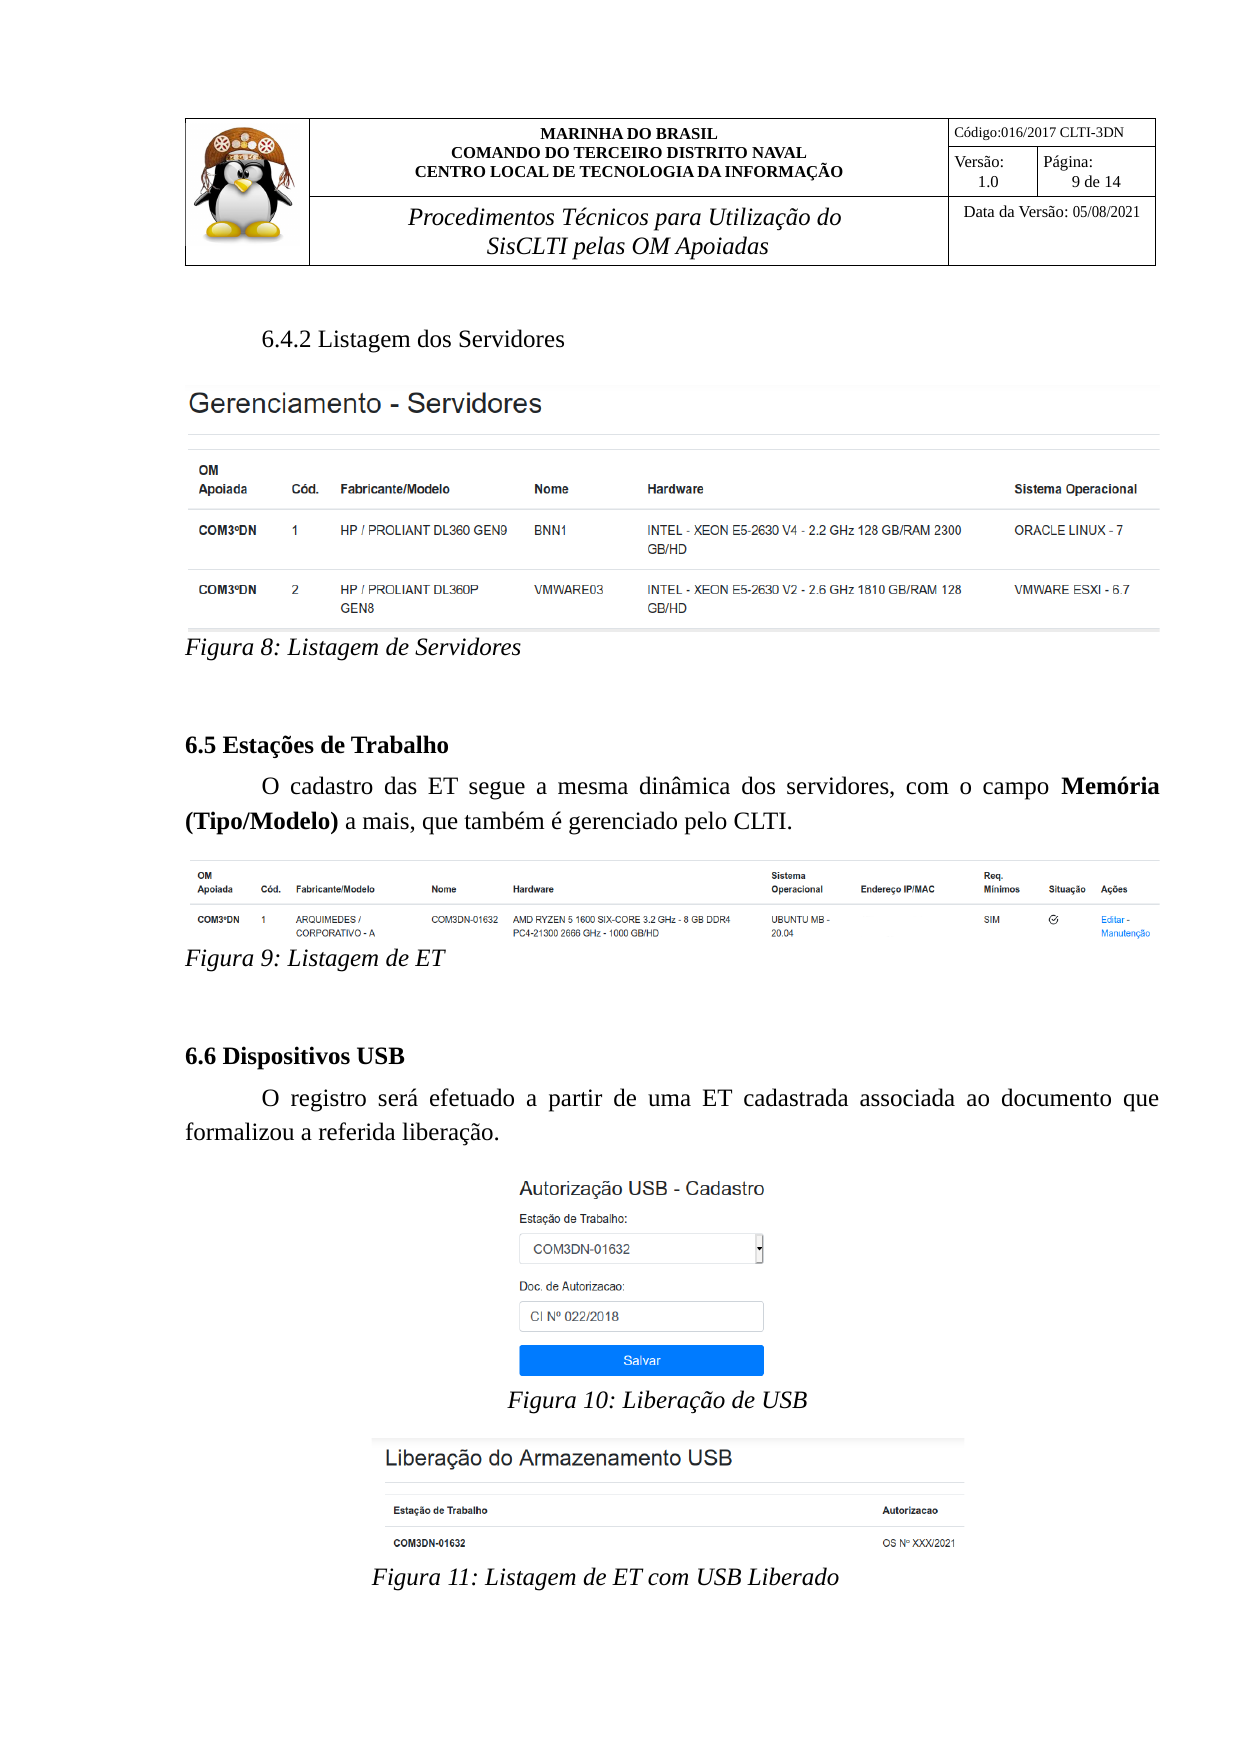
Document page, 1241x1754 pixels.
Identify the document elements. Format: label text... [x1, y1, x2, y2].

text O cadastro das ET segue a mesma dinâmica dos servidores, com o campo Memória (Tipo/Modelo) a mais, que também é gerenciado pelo CLTI. [185, 771, 1160, 835]
text Figura 8: Listagem de Servidores [185, 632, 1160, 661]
subtitle 6.6 Dispositivos USB [185, 1041, 1160, 1070]
text O registro será efetuado a partir de uma ET cadastrada associada ao documento que formalizou a referida liberação. [185, 1083, 1160, 1146]
picture [371, 1438, 965, 1563]
picture [507, 1168, 775, 1386]
text 6.4.2 Listagem dos Servidores [185, 324, 1160, 352]
picture [184, 855, 1160, 944]
text Figura 10: Liberação de USB [507, 1228, 837, 1414]
text Figura 11: Listagem de ET com USB Liberado [372, 1563, 964, 1591]
picture [184, 385, 1160, 632]
text Figura 9: Listagem de ET [185, 944, 1160, 972]
subtitle 6.5 Estações de Trabalho [185, 730, 1160, 759]
picture [185, 123, 301, 246]
